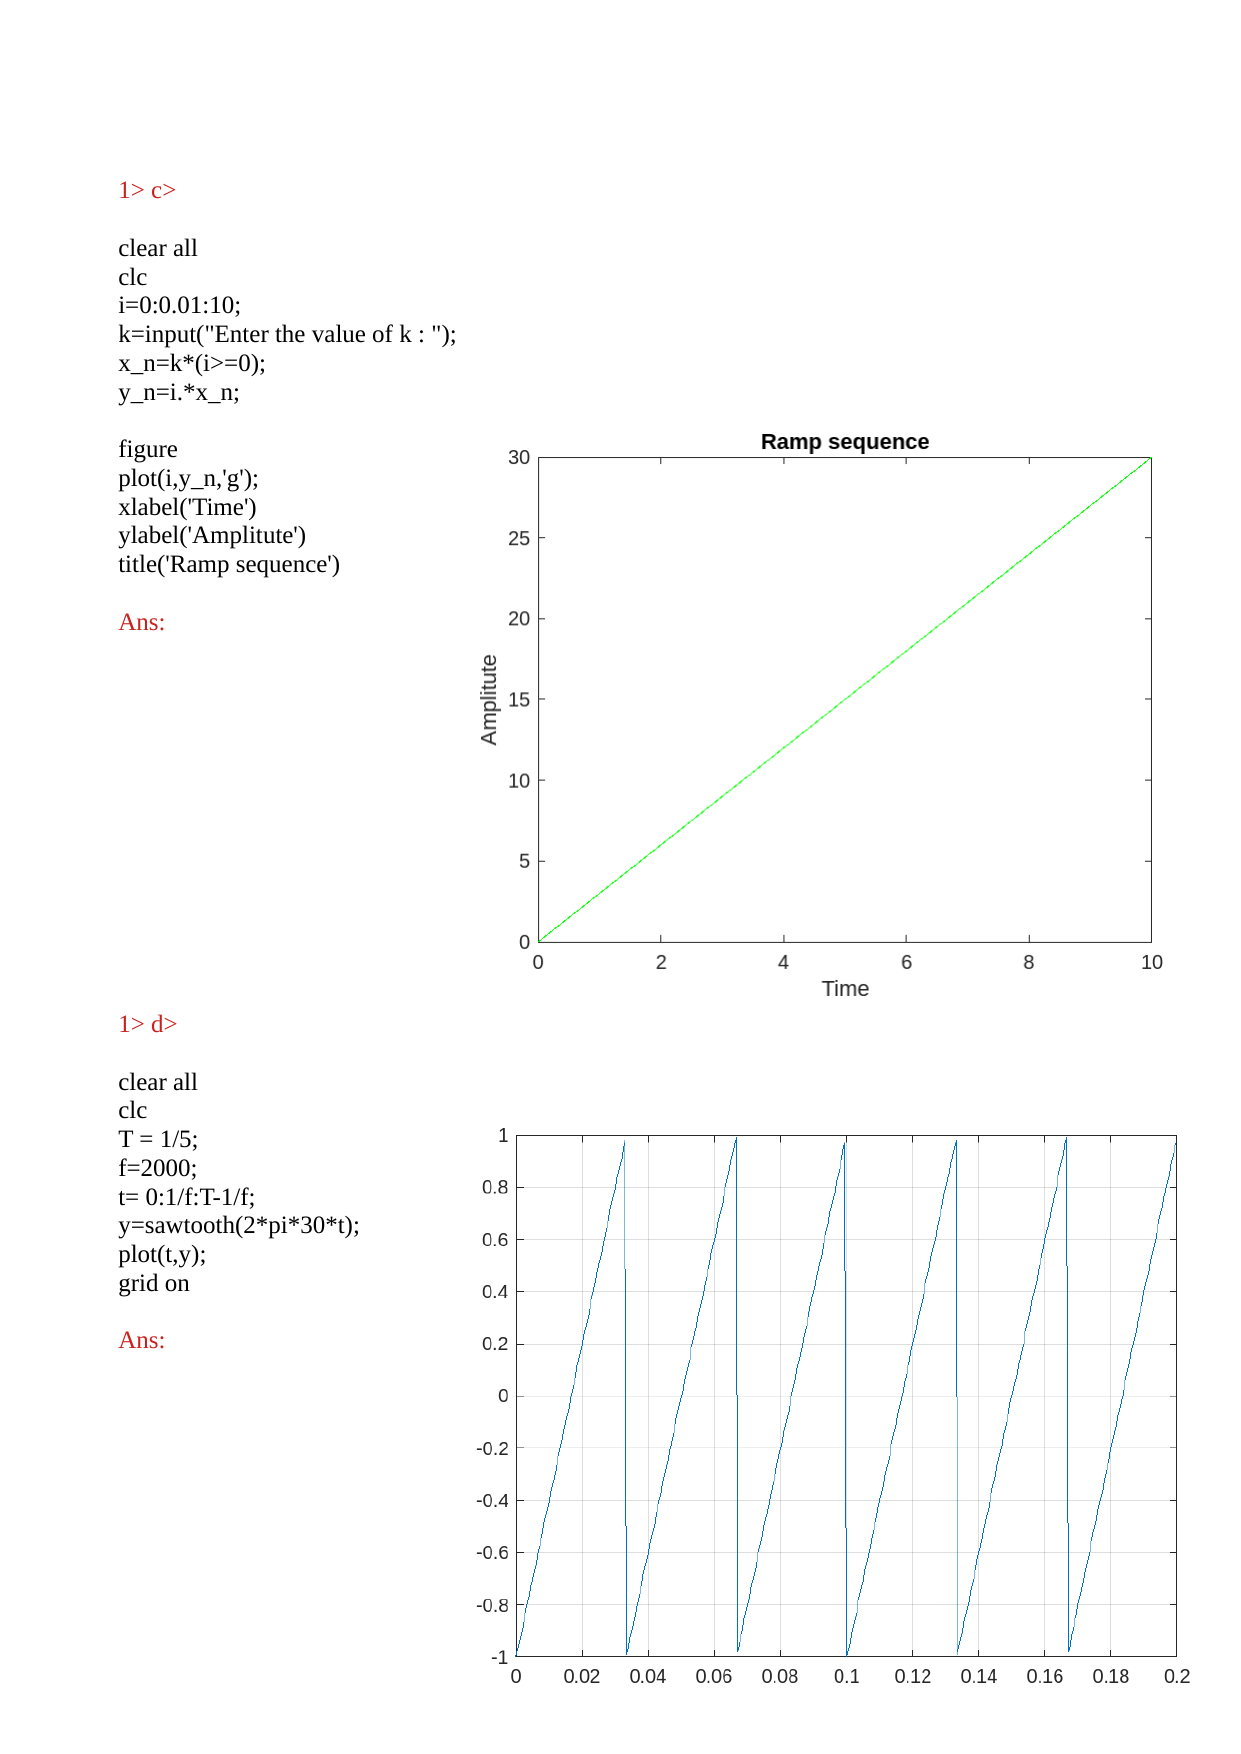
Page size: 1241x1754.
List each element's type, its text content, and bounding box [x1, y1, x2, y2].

text T = 1/5; [118, 1124, 1122, 1153]
picture [478, 432, 1165, 998]
picture [475, 1127, 1191, 1684]
text 1> c> [118, 176, 1122, 204]
text clc [118, 1096, 1122, 1124]
text xlabel('Time') [118, 492, 478, 521]
text x_n=k*(i>=0); [118, 348, 1122, 377]
text 1> d> [118, 1009, 1122, 1038]
text t= 0:1/f:T-1/f; [118, 1182, 475, 1211]
text ylabel('Amplitute') [118, 521, 478, 549]
text plot(t,y); [118, 1239, 475, 1268]
text title('Ramp sequence') [118, 549, 478, 578]
text plot(i,y_n,'g'); [118, 463, 478, 492]
text y=sawtooth(2*pi*30*t); [118, 1211, 475, 1239]
text i=0:0.01:10; [118, 291, 1122, 319]
text f=2000; [118, 1153, 475, 1182]
text y_n=i.*x_n; [118, 377, 1122, 406]
text Ans: [118, 1326, 475, 1354]
text clear all [118, 1067, 1122, 1096]
text figure [118, 434, 478, 463]
text Ans: [118, 607, 478, 636]
text clc [118, 262, 1122, 291]
text clear all [118, 233, 1122, 262]
text k=input("Enter the value of k : "); [118, 319, 1122, 348]
text grid on [118, 1268, 475, 1297]
